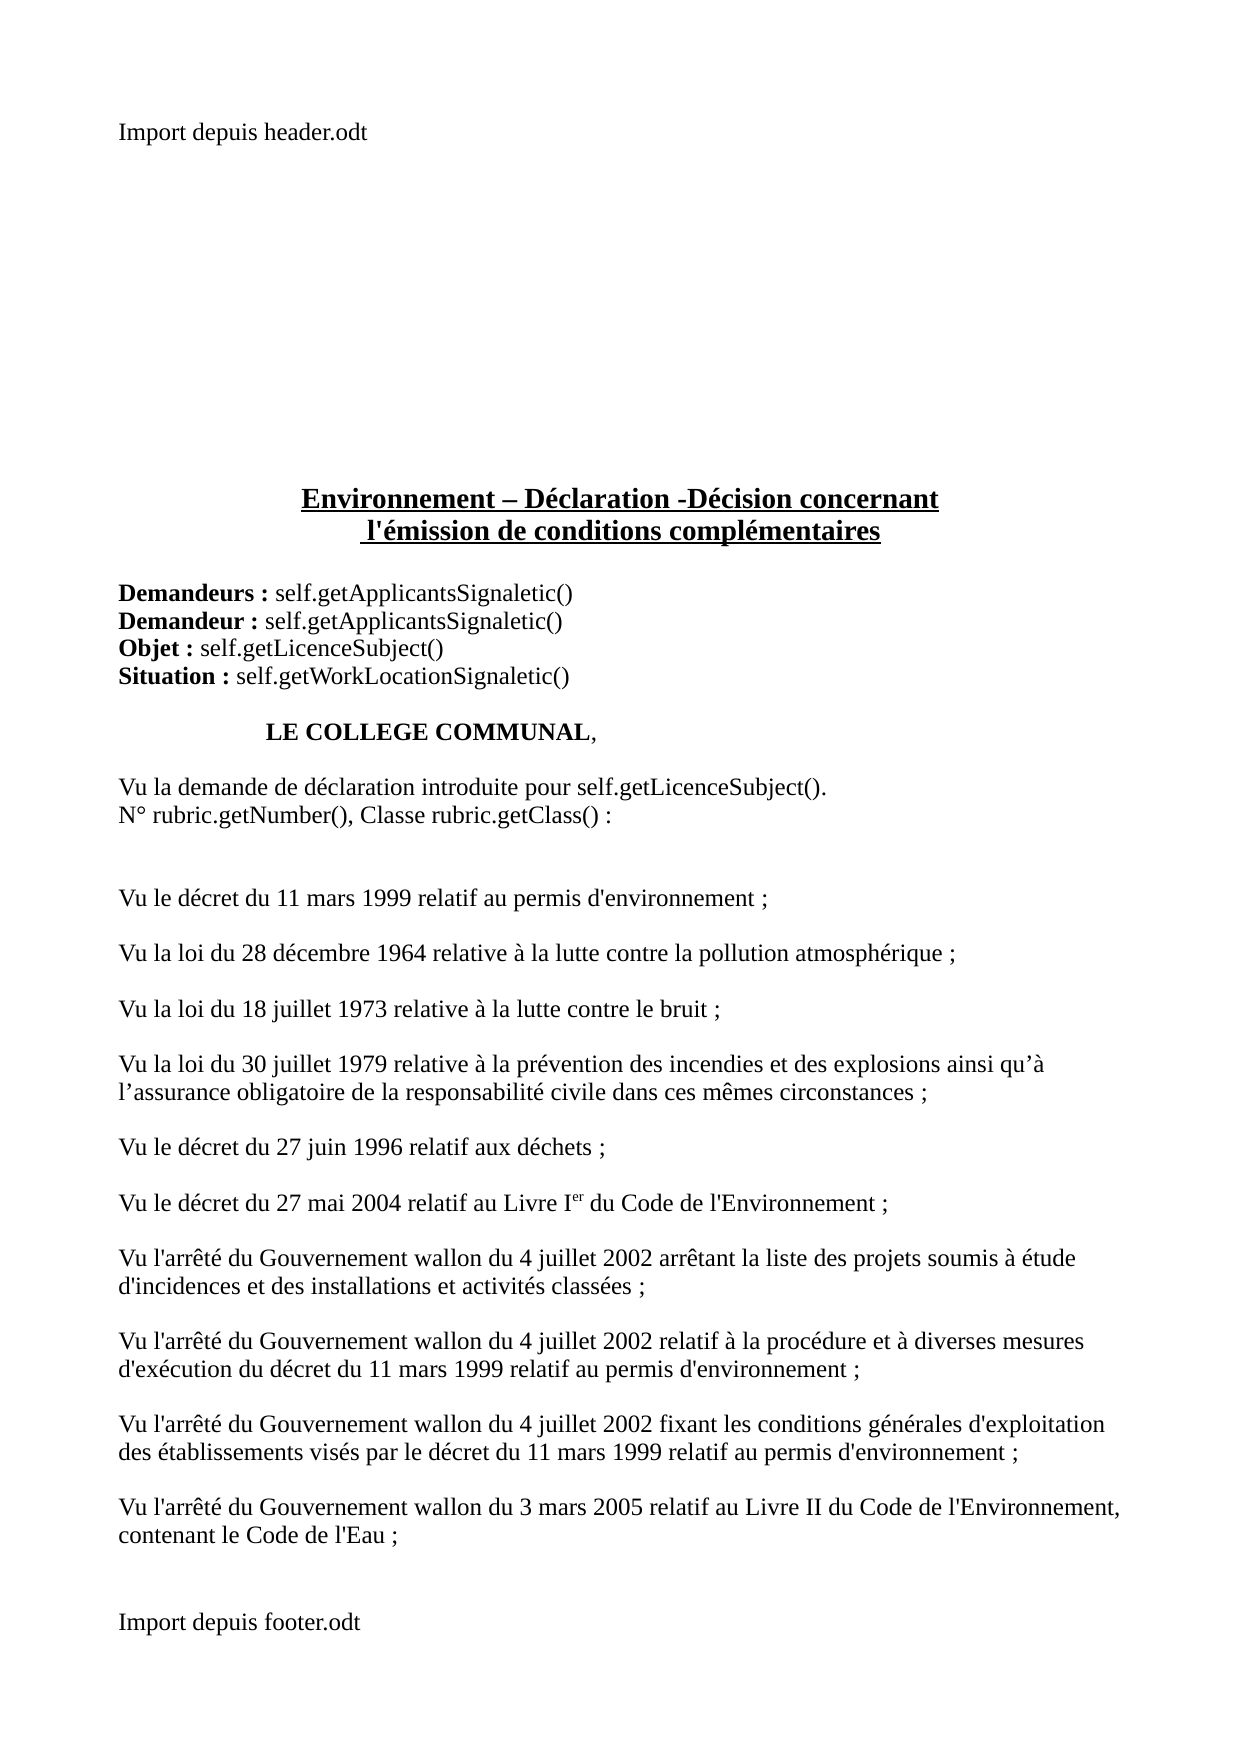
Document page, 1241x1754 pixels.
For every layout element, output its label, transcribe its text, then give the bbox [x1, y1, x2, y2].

text LE COLLEGE COMMUNAL, [192, 718, 1122, 745]
text Vu l'arrêté du Gouvernement wallon du 4 juillet 2002 relatif à la procédure et à diverses mesures d'exécution du décret du 11 mars 1999 relatif au permis d'environnement ; [118, 1327, 1122, 1383]
text Vu la demande de déclaration introduite pour self.getLicenceSubject(). [118, 773, 1122, 801]
text Vu le décret du 27 mai 2004 relatif au Livre Ier du Code de l'Environnement ; [118, 1189, 1122, 1216]
text Demandeurs : self.getApplicantsSignaletic() [118, 579, 1122, 607]
text Import depuis header.odt [118, 118, 539, 146]
text Vu l'arrêté du Gouvernement wallon du 4 juillet 2002 fixant les conditions générales d'exploitation des établissements visés par le décret du 11 mars 1999 relatif au permis d'environnement ; [118, 1410, 1122, 1466]
title l'émission de conditions complémentaires [118, 514, 1122, 547]
text Vu l'arrêté du Gouvernement wallon du 3 mars 2005 relatif au Livre II du Code de l'Environnement, contenant le Code de l'Eau ; [118, 1493, 1122, 1549]
text Vu la loi du 28 décembre 1964 relative à la lutte contre la pollution atmosphérique ; [118, 939, 1122, 967]
text Vu la loi du 18 juillet 1973 relative à la lutte contre le bruit ; [118, 995, 1122, 1022]
text N° rubric.getNumber(), Classe rubric.getClass() : [118, 801, 1122, 828]
text Situation : self.getWorkLocationSignaletic() [118, 662, 1122, 690]
text Vu l'arrêté du Gouvernement wallon du 4 juillet 2002 arrêtant la liste des projets soumis à étude d'incidences et des installations et activités classées ; [118, 1244, 1122, 1299]
text Demandeur : self.getApplicantsSignaletic() [118, 607, 1122, 634]
text Objet : self.getLicenceSubject() [118, 634, 1122, 662]
text Vu le décret du 27 juin 1996 relatif aux déchets ; [118, 1133, 1122, 1161]
title Environnement – Déclaration -Décision concernant [118, 482, 1122, 514]
text Vu la loi du 30 juillet 1979 relative à la prévention des incendies et des explosions ainsi qu’à l’assurance obligatoire de la responsabilité civile dans ces mêmes circonstances ; [118, 1050, 1122, 1106]
text Vu le décret du 11 mars 1999 relatif au permis d'environnement ; [118, 884, 1122, 912]
